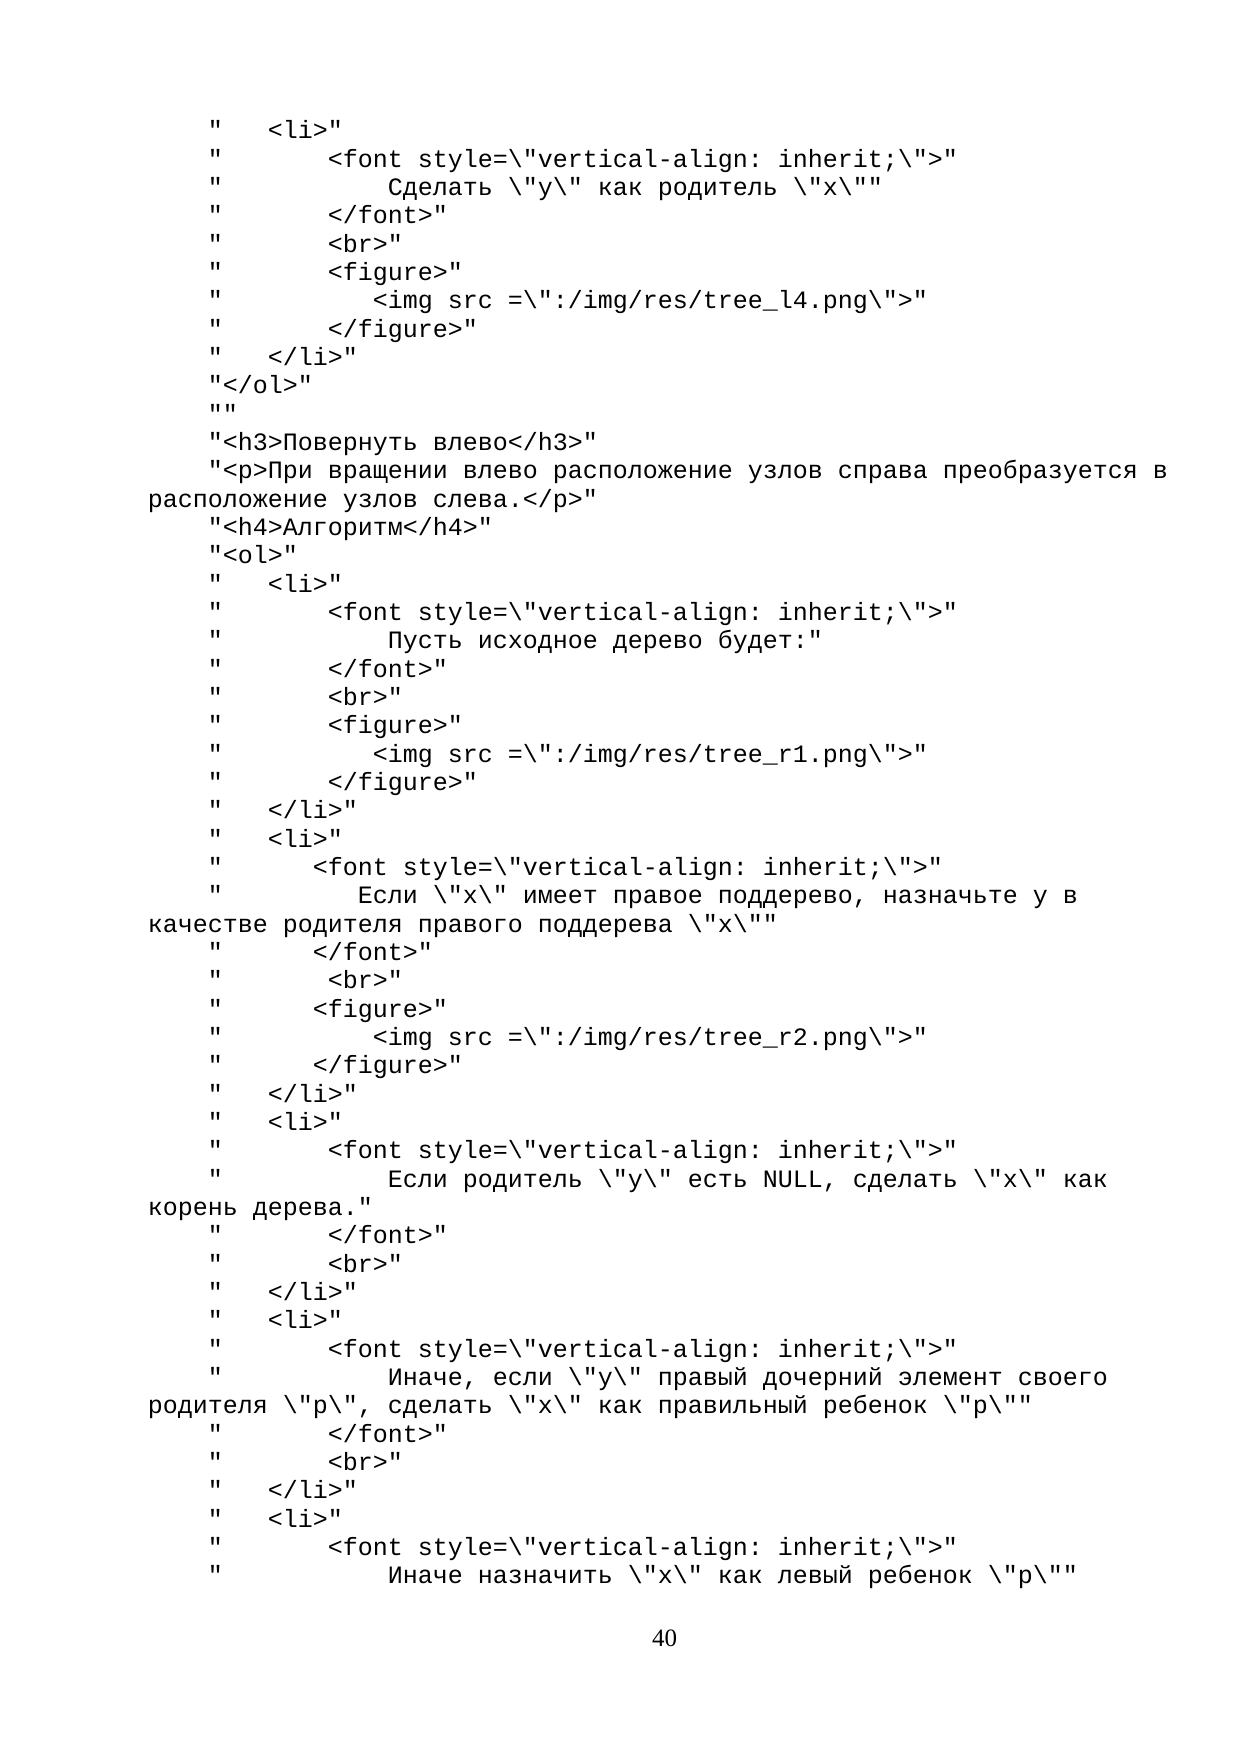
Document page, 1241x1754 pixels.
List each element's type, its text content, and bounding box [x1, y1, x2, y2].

text " <li>" [148, 1110, 1181, 1138]
text " Иначе назначить \"x\" как левый ребенок \"p\"" [148, 1563, 1181, 1591]
text " <li>" [148, 1506, 1181, 1535]
text " </li>" [148, 798, 1181, 826]
text " </li>" [148, 1478, 1181, 1506]
text "</ol>" [148, 373, 1181, 401]
text " Иначе, если \"y\" правый дочерний элемент своего родителя \"p\", сделать \"x\" как правильный ребенок \"p\"" [148, 1365, 1181, 1421]
text " Сделать \"y\" как родитель \"x\"" [148, 175, 1181, 203]
text " <li>" [148, 826, 1181, 855]
text "<p>При вращении влево расположение узлов справа преобразуется в расположение узлов слева.</p>" [148, 458, 1181, 515]
text " Если родитель \"y\" есть NULL, сделать \"x\" как корень дерева." [148, 1166, 1181, 1223]
text " <font style=\"vertical-align: inherit;\">" [148, 600, 1181, 628]
text "<ol>" [148, 543, 1181, 571]
text " <br>" [148, 1450, 1181, 1478]
text " Пусть исходное дерево будет:" [148, 628, 1181, 656]
text "<h3>Повернуть влево</h3>" [148, 430, 1181, 458]
text " </li>" [148, 1081, 1181, 1110]
text " </li>" [148, 1280, 1181, 1308]
text " <li>" [148, 571, 1181, 600]
text " <font style=\"vertical-align: inherit;\">" [148, 855, 1181, 883]
text " <figure>" [148, 260, 1181, 288]
text "<h4>Алгоритм</h4>" [148, 515, 1181, 543]
text " <li>" [148, 118, 1181, 146]
text " </font>" [148, 1421, 1181, 1450]
text " Если \"x\" имеет правое поддерево, назначьте y в качестве родителя правого поддерева \"x\"" [148, 883, 1181, 940]
text " <img src =\":/img/res/tree_r2.png\">" [148, 1025, 1181, 1053]
text " <br>" [148, 1251, 1181, 1280]
text " </font>" [148, 940, 1181, 968]
text " <br>" [148, 685, 1181, 713]
text " </figure>" [148, 770, 1181, 798]
text " <font style=\"vertical-align: inherit;\">" [148, 146, 1181, 175]
text " </figure>" [148, 1053, 1181, 1081]
text " <font style=\"vertical-align: inherit;\">" [148, 1336, 1181, 1365]
text "" [148, 401, 1181, 430]
text " </font>" [148, 1223, 1181, 1251]
text " </li>" [148, 345, 1181, 373]
text " </font>" [148, 203, 1181, 231]
text " <figure>" [148, 713, 1181, 741]
text " <font style=\"vertical-align: inherit;\">" [148, 1138, 1181, 1166]
text " <br>" [148, 231, 1181, 260]
text " <img src =\":/img/res/tree_l4.png\">" [148, 288, 1181, 316]
text " <li>" [148, 1308, 1181, 1336]
text " <figure>" [148, 996, 1181, 1025]
text " </font>" [148, 656, 1181, 685]
text " <br>" [148, 968, 1181, 996]
text " <img src =\":/img/res/tree_r1.png\">" [148, 741, 1181, 770]
text " <font style=\"vertical-align: inherit;\">" [148, 1535, 1181, 1563]
text " </figure>" [148, 316, 1181, 345]
